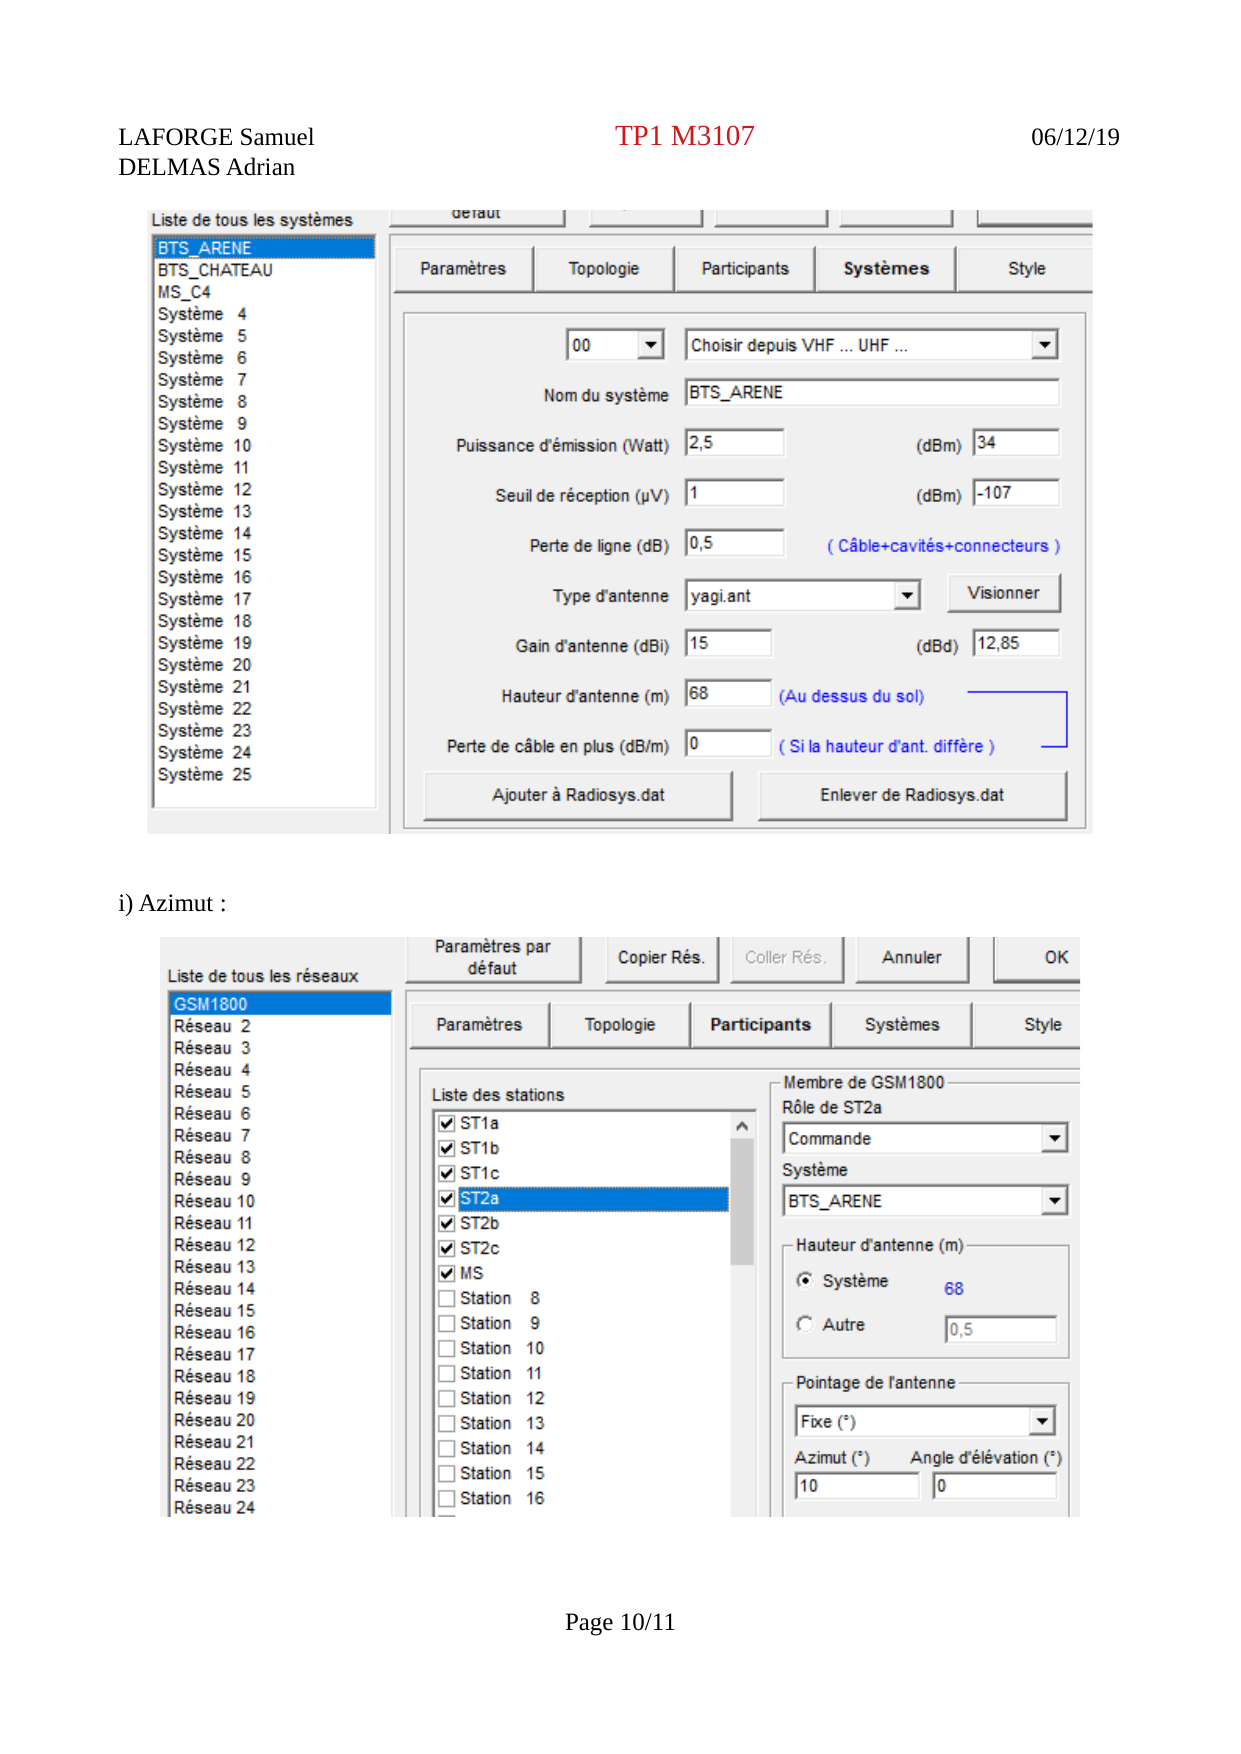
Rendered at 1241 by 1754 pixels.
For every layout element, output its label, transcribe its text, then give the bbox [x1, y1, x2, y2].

picture [160, 937, 1081, 1517]
text i) Azimut : [118, 888, 1122, 917]
picture [147, 210, 1093, 834]
